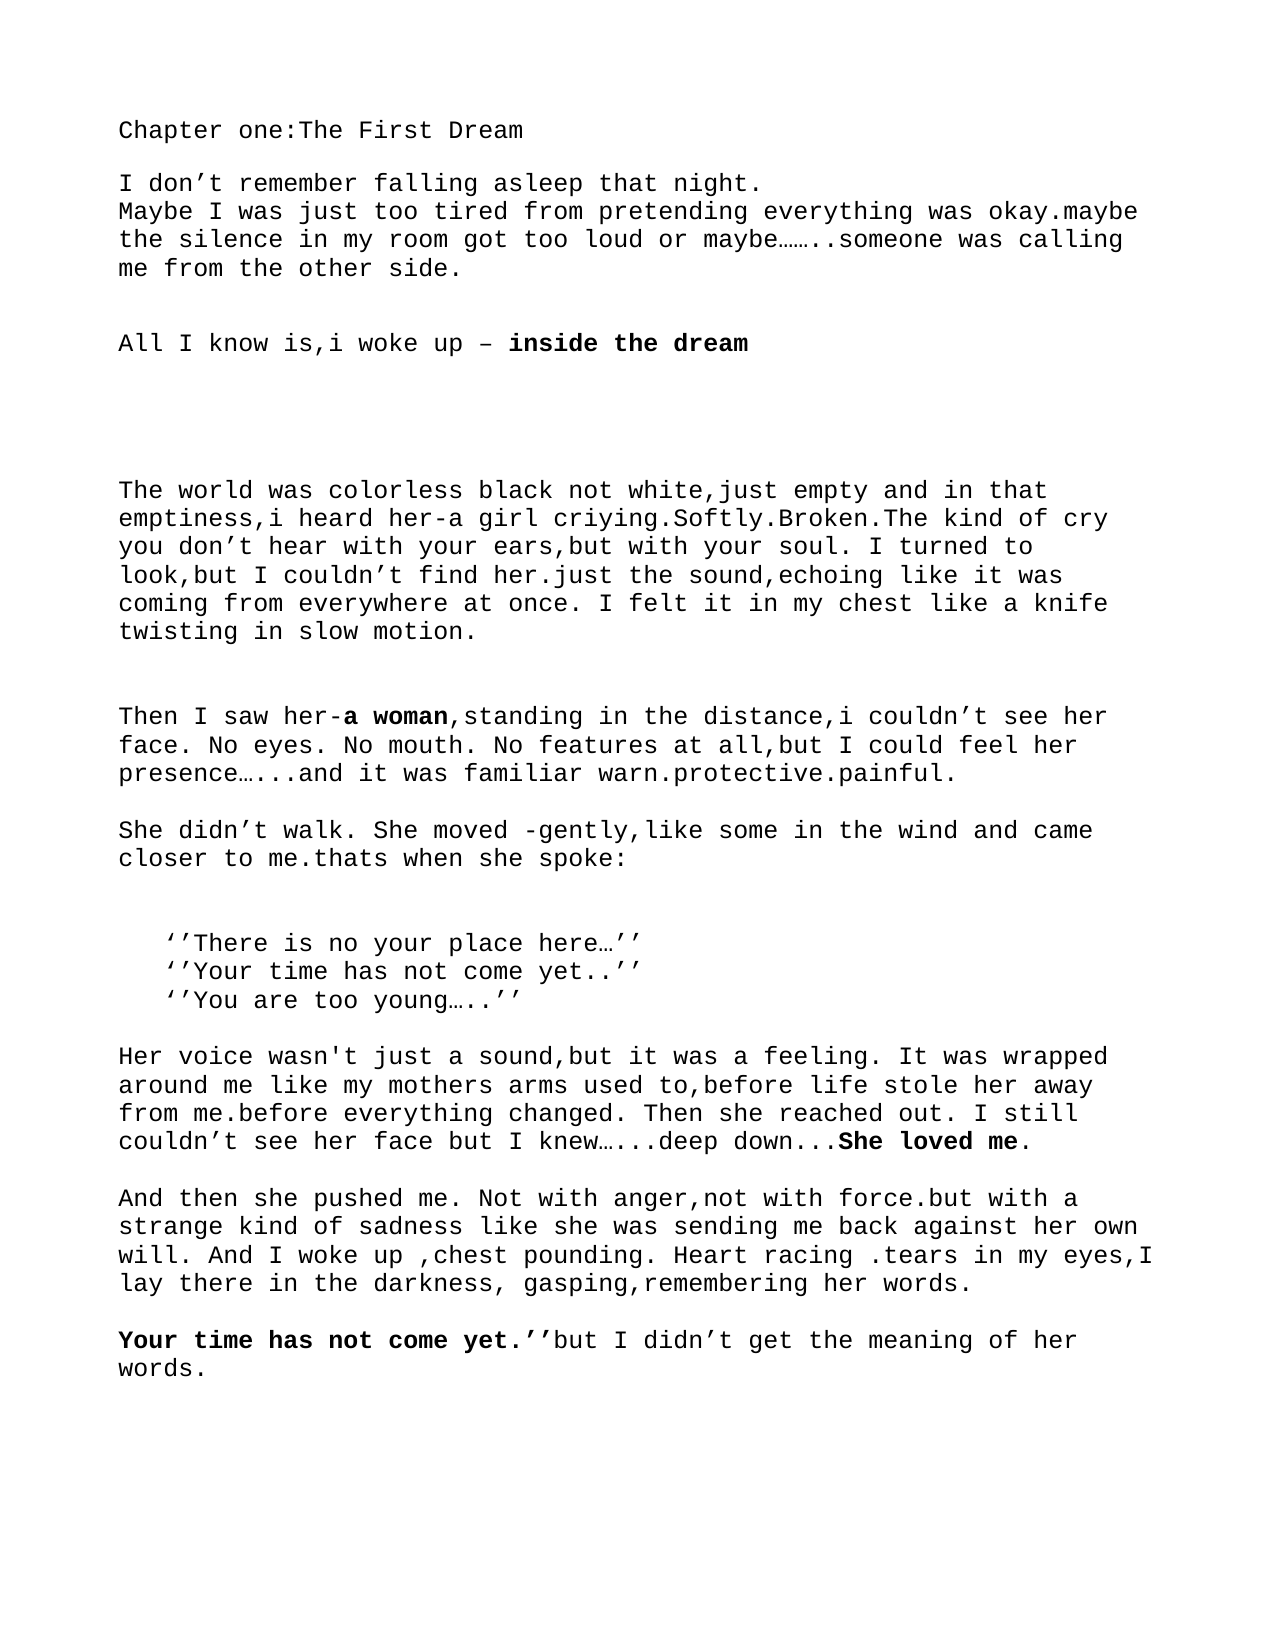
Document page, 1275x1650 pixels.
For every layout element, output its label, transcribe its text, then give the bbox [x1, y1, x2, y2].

text She didn’t walk. She moved -gently,like some in the wind and came closer to me.thats when she spoke: [118, 817, 1157, 874]
text I don’t remember falling asleep that night. [118, 170, 1157, 198]
text Her voice wasn't just a sound,but it was a feeling. It was wrapped around me like my mothers arms used to,before life stole her away [118, 1044, 1157, 1101]
text Then I saw her-a woman,standing in the distance,i couldn’t see her face. No eyes. No mouth. No features at all,but I could feel her presence…...and it was familiar warn.protective.painful. [118, 704, 1157, 789]
text And then she pushed me. Not with anger,not with force.but with a strange kind of sadness like she was sending me back against her own will. And I woke up ,chest pounding. Heart racing .tears in my eyes,I lay there in the darkness, gasping,remembering her words. [118, 1186, 1157, 1299]
text Maybe I was just too tired from pretending everything was okay.maybe the silence in my room got too loud or maybe……..someone was calling me from the other side. [118, 198, 1157, 283]
text The world was colorless black not white,just empty and in that emptiness,i heard her-a girl criying.Softly.Broken.The kind of cry you don’t hear with your ears,but with your soul. I turned to look,but I couldn’t find her.just the sound,echoing like it was coming from everywhere at once. I felt it in my chest like a knife twisting in slow motion. [118, 477, 1157, 647]
text ‘’Your time has not come yet..’’ [118, 959, 1157, 987]
text Chapter one:The First Dream [118, 118, 1157, 146]
text All I know is,i woke up – inside the dream [118, 331, 1157, 359]
text ‘’There is no your place here…’’ [118, 931, 1157, 959]
text Your time has not come yet.’’but I didn’t get the meaning of her words. [118, 1327, 1157, 1384]
text ‘’You are too young…..’’ [118, 987, 1157, 1016]
text from me.before everything changed. Then she reached out. I still couldn’t see her face but I knew…...deep down...She loved me. [118, 1101, 1157, 1157]
